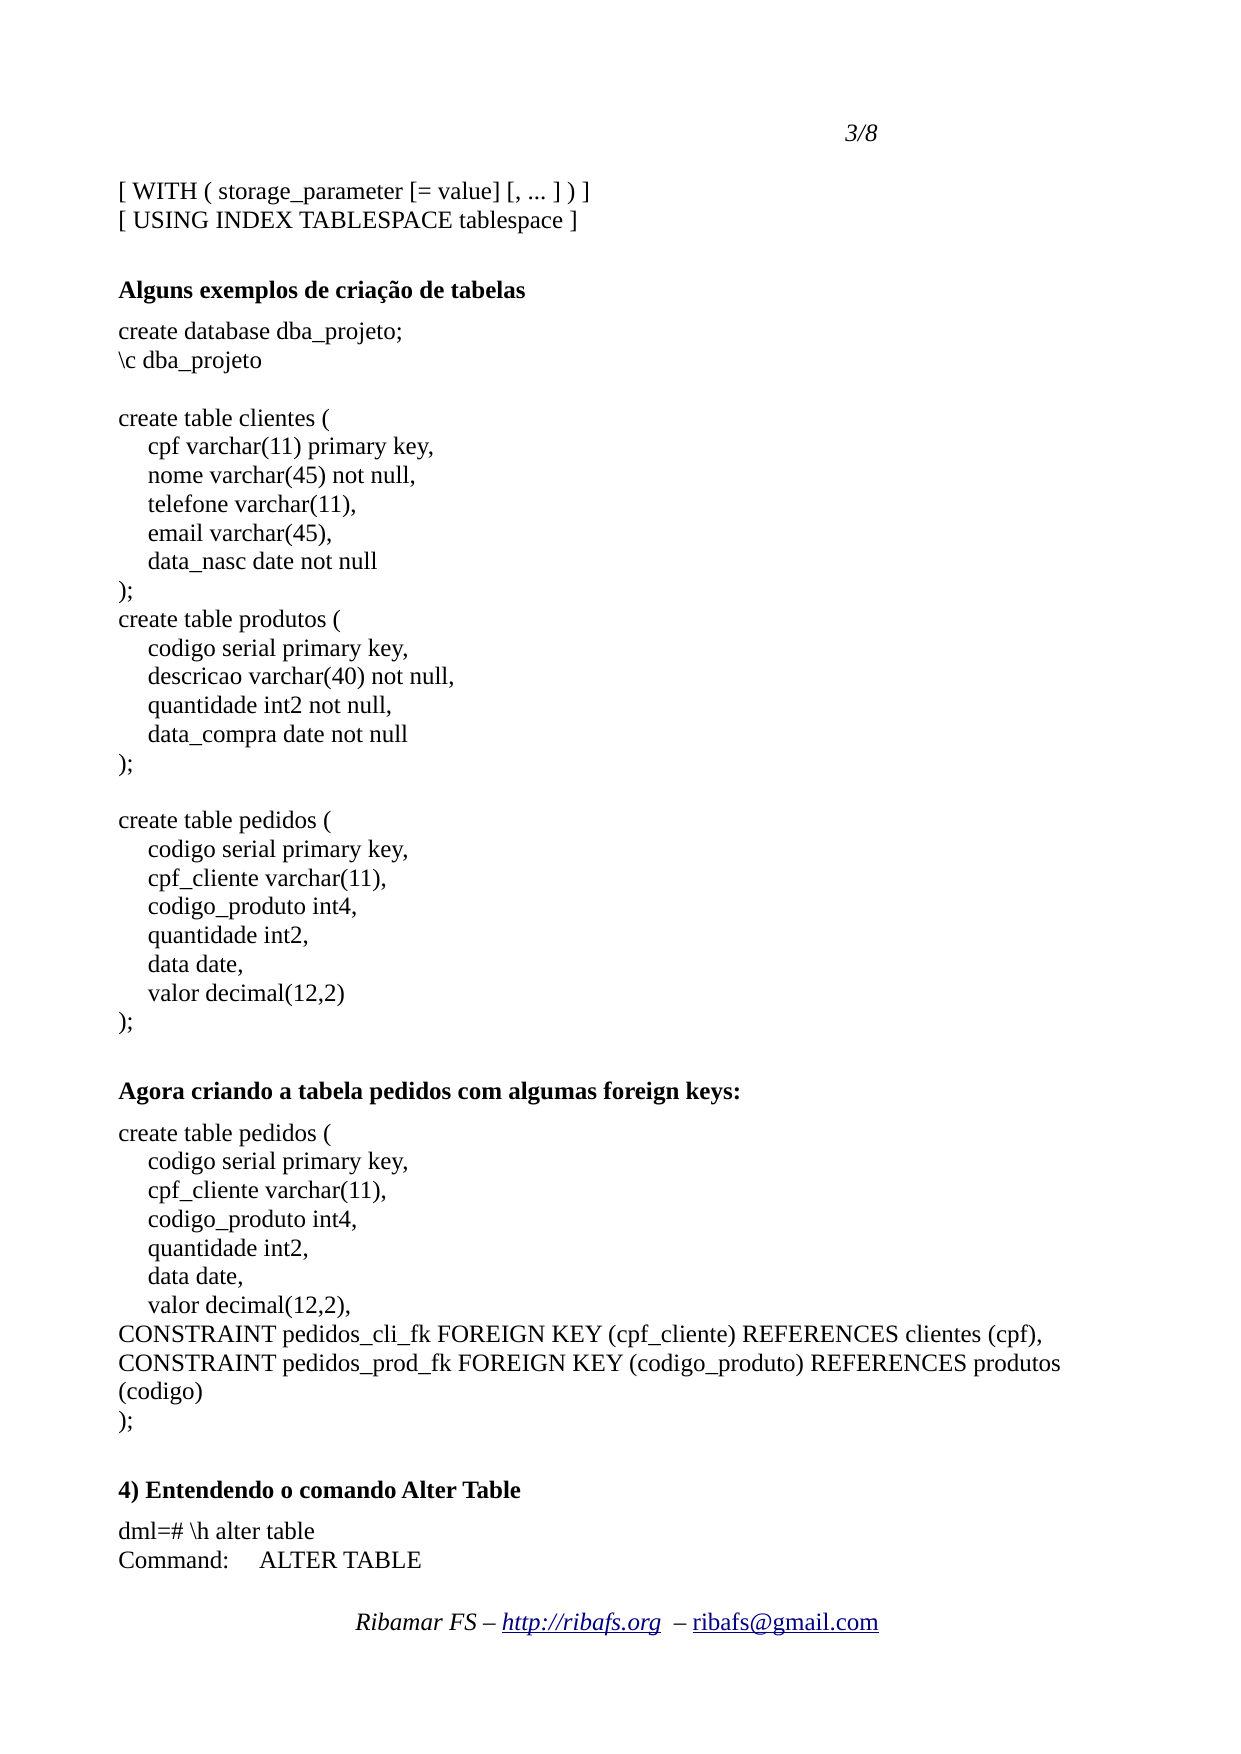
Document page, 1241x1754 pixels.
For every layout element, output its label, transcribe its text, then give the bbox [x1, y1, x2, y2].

text data date, [118, 1261, 1122, 1290]
text quantidade int2, [118, 1233, 1122, 1261]
text quantidade int2 not null, [118, 690, 1122, 719]
text telefone varchar(11), [118, 489, 1122, 518]
text ); [118, 1006, 1122, 1035]
text Agora criando a tabela pedidos com algumas foreign keys: [118, 1076, 1122, 1105]
text email varchar(45), [118, 518, 1122, 546]
text descricao varchar(40) not null, [118, 661, 1122, 690]
text data date, [118, 949, 1122, 978]
text Alguns exemplos de criação de tabelas [118, 275, 1122, 304]
text create table clientes ( [118, 403, 1122, 431]
text ); [118, 748, 1122, 776]
text create table pedidos ( [118, 805, 1122, 834]
text valor decimal(12,2) [118, 978, 1122, 1006]
text data_nasc date not null [118, 546, 1122, 575]
text [ USING INDEX TABLESPACE tablespace ] [118, 205, 1122, 234]
text \c dba_projeto [118, 345, 1122, 374]
text dml=# \h alter table [118, 1516, 1122, 1545]
text cpf_cliente varchar(11), [118, 863, 1122, 891]
text CONSTRAINT pedidos_cli_fk FOREIGN KEY (cpf_cliente) REFERENCES clientes (cpf), [118, 1319, 1122, 1348]
text nome varchar(45) not null, [118, 460, 1122, 489]
text codigo serial primary key, [118, 834, 1122, 863]
text ); [118, 575, 1122, 604]
text 4) Entendendo o comando Alter Table [118, 1475, 1122, 1504]
text codigo_produto int4, [118, 1204, 1122, 1233]
text create table pedidos ( [118, 1118, 1122, 1146]
text codigo serial primary key, [118, 633, 1122, 661]
text [ WITH ( storage_parameter [= value] [, ... ] ) ] [118, 176, 1122, 205]
text create database dba_projeto; [118, 316, 1122, 345]
text cpf_cliente varchar(11), [118, 1175, 1122, 1204]
text quantidade int2, [118, 920, 1122, 949]
text Command: ALTER TABLE [118, 1545, 1122, 1574]
text valor decimal(12,2), [118, 1290, 1122, 1319]
text data_compra date not null [118, 719, 1122, 748]
text ); [118, 1405, 1122, 1434]
text create table produtos ( [118, 604, 1122, 633]
text CONSTRAINT pedidos_prod_fk FOREIGN KEY (codigo_produto) REFERENCES produtos (codigo) [118, 1348, 1122, 1405]
text codigo serial primary key, [118, 1146, 1122, 1175]
text cpf varchar(11) primary key, [118, 431, 1122, 460]
text codigo_produto int4, [118, 891, 1122, 920]
